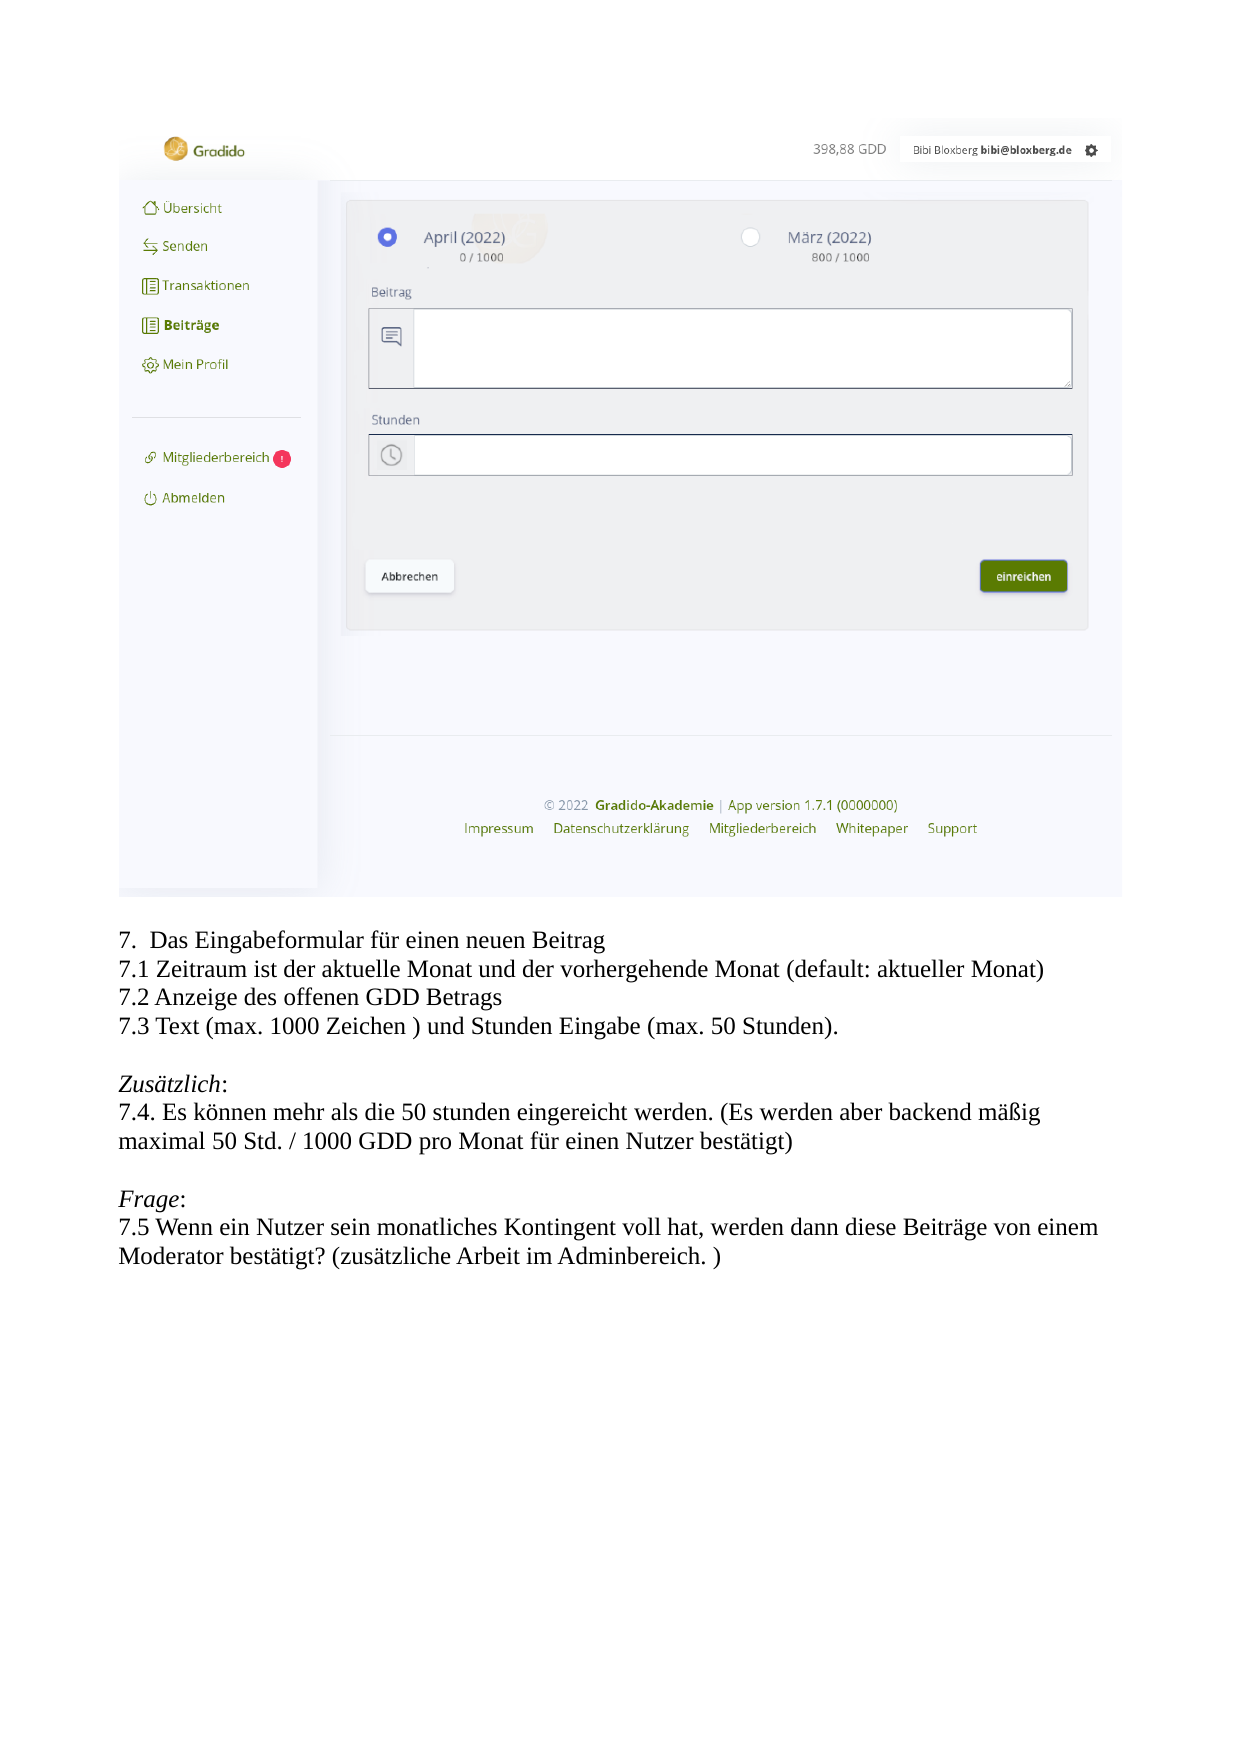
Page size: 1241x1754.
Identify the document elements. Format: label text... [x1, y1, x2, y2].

picture [118, 118, 1123, 897]
text 7. Das Eingabeformular für einen neuen Beitrag [118, 925, 1122, 954]
text 7.3 Text (max. 1000 Zeichen ) und Stunden Eingabe (max. 50 Stunden). [118, 1011, 1122, 1040]
text 7.5 Wenn ein Nutzer sein monatliches Kontingent voll hat, werden dann diese Beiträge von einem Moderator bestätigt? (zusätzliche Arbeit im Adminbereich. ) [118, 1212, 1122, 1270]
text 7.1 Zeitraum ist der aktuelle Monat und der vorhergehende Monat (default: aktueller Monat) [118, 954, 1122, 982]
text 7.2 Anzeige des offenen GDD Betrags [118, 982, 1122, 1011]
text 7.4. Es können mehr als die 50 stunden eingereicht werden. (Es werden aber backend mäßig maximal 50 Std. / 1000 GDD pro Monat für einen Nutzer bestätigt) Frage: [118, 1097, 1122, 1212]
text Zusätzlich: [118, 1069, 1122, 1097]
